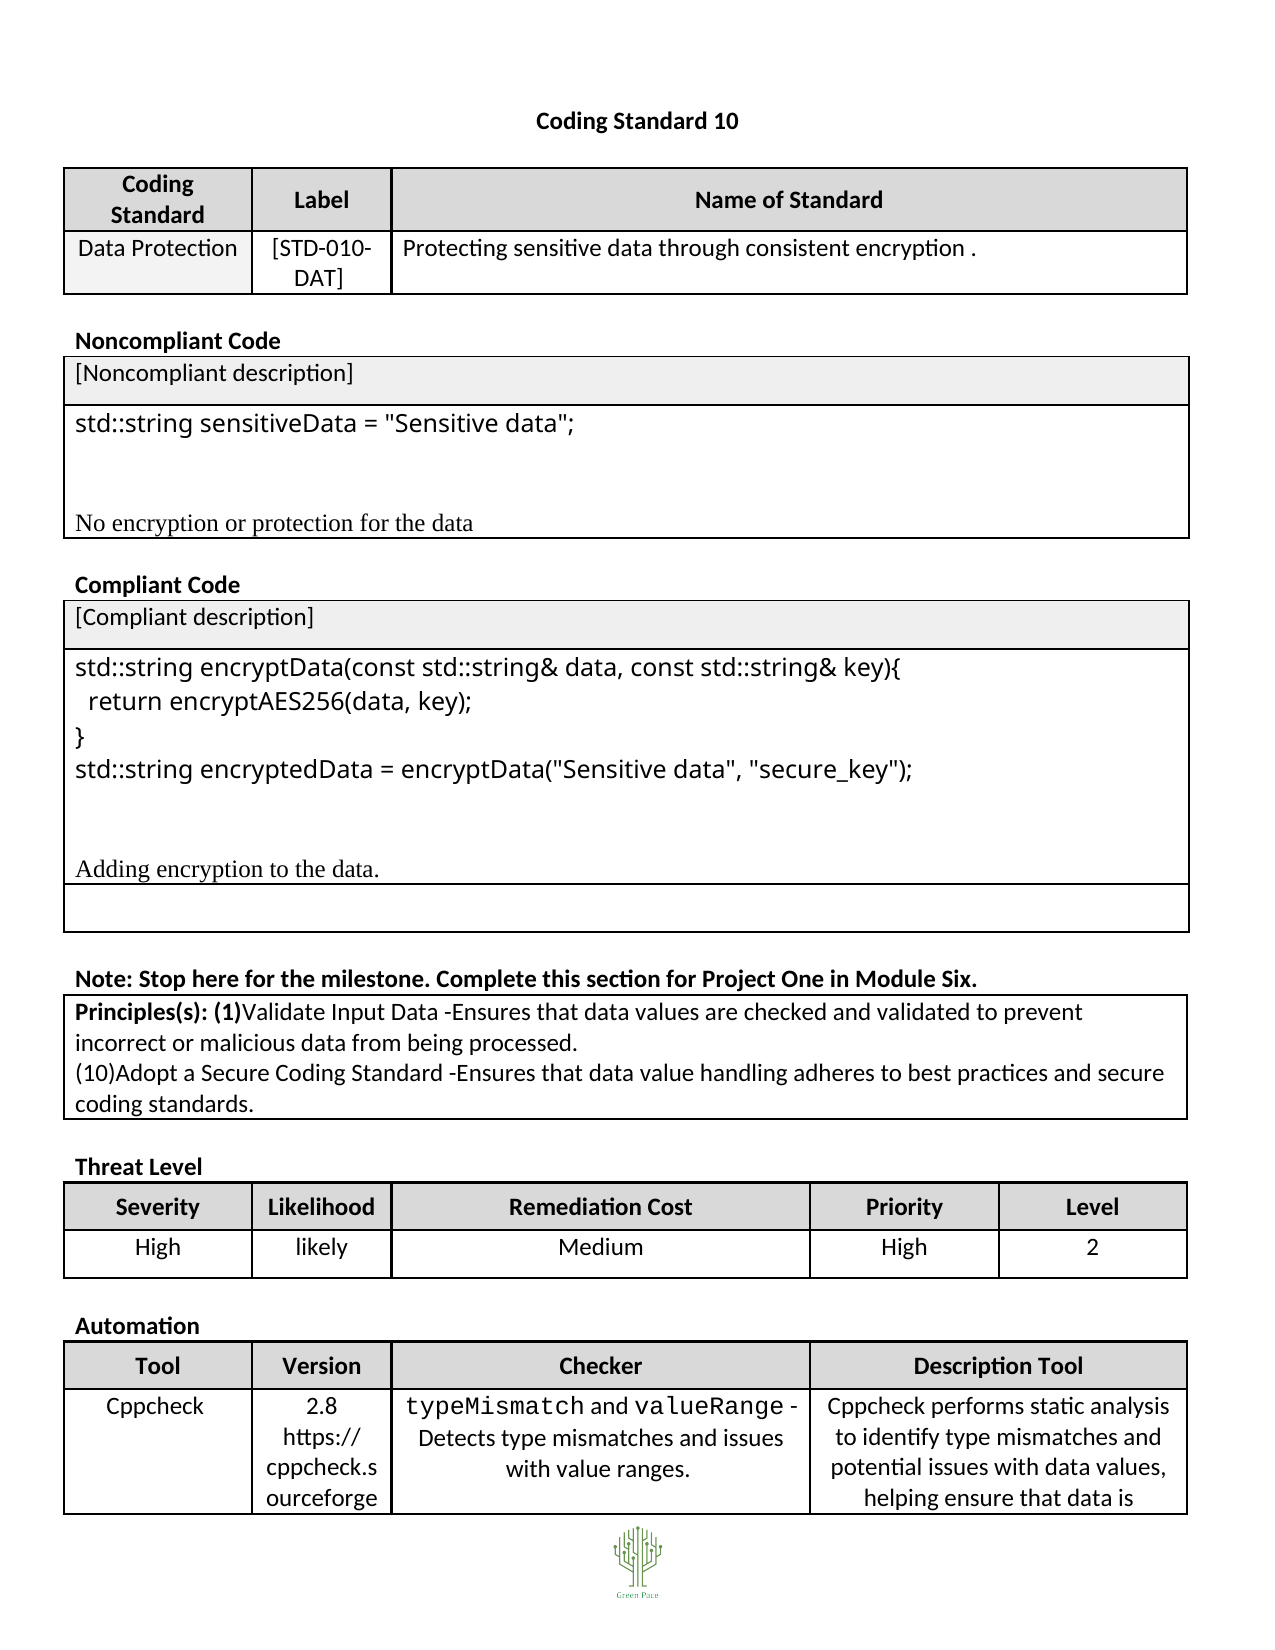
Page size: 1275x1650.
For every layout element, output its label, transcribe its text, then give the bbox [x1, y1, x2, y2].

table_cell [STD-010-DAT] [253, 232, 390, 293]
table_cell High [811, 1231, 998, 1277]
table_header Coding Standard [65, 169, 251, 230]
table_header Name of Standard [393, 169, 1186, 230]
table_cell Protecting sensitive data through consistent encryption . [393, 232, 1186, 293]
table_header Principles(s): (1)Validate Input Data -Ensures that data values are checked and validated to prevent incorrect or malicious data from being processed. (10)Adopt a Secure Coding Standard -Ensures that data value handling adheres to best practices and secure coding standards. [65, 996, 1186, 1118]
table_cell Medium [393, 1231, 809, 1277]
table_cell likely [253, 1231, 390, 1277]
table_cell Cppcheck performs static analysis to identify type mismatches and potential issues with data values, helping ensure that data is [811, 1390, 1186, 1512]
picture [605, 1521, 670, 1606]
table_header Compliant Code [64, 570, 1189, 600]
table_cell [Noncompliant description] [65, 357, 1188, 404]
table_header Description Tool [811, 1343, 1186, 1388]
table_header Label [253, 169, 390, 230]
text Threat Level [75, 1151, 1200, 1181]
table_header Remediation Cost [393, 1184, 809, 1229]
table_cell [Compliant description] [65, 601, 1188, 648]
text Note: Stop here for the milestone. Complete this section for Project One in Module Six. [75, 964, 1200, 994]
table_cell std::string encryptData(const std::string& data, const std::string& key){ return encryptAES256(data, key); } std::string encryptedData = encryptData("Sensitive data", "secure_key"); Adding encryption to the data. [65, 650, 1188, 883]
table_header Likelihood [253, 1184, 390, 1229]
table_header Priority [811, 1184, 998, 1229]
subtitle Coding Standard 10 [75, 106, 1200, 136]
table_cell Data Protection [65, 232, 251, 293]
table_cell 2 [1000, 1231, 1186, 1277]
table_header Noncompliant Code [64, 325, 1189, 356]
table_header Tool [65, 1343, 251, 1388]
table_cell [65, 885, 1188, 931]
table_cell Cppcheck [65, 1390, 251, 1512]
table_header Level [1000, 1184, 1186, 1229]
table_cell std::string sensitiveData = "Sensitive data"; No encryption or protection for the data [65, 406, 1188, 537]
table_cell typeMismatch and valueRange - Detects type mismatches and issues with value ranges. [393, 1390, 809, 1512]
table_cell High [65, 1231, 251, 1277]
text Automation [75, 1310, 1200, 1340]
table_header Severity [65, 1184, 251, 1229]
table_cell 2.8 https://cppcheck.sourceforge [253, 1390, 390, 1512]
table_header Checker [393, 1343, 809, 1388]
table_header Version [253, 1343, 390, 1388]
